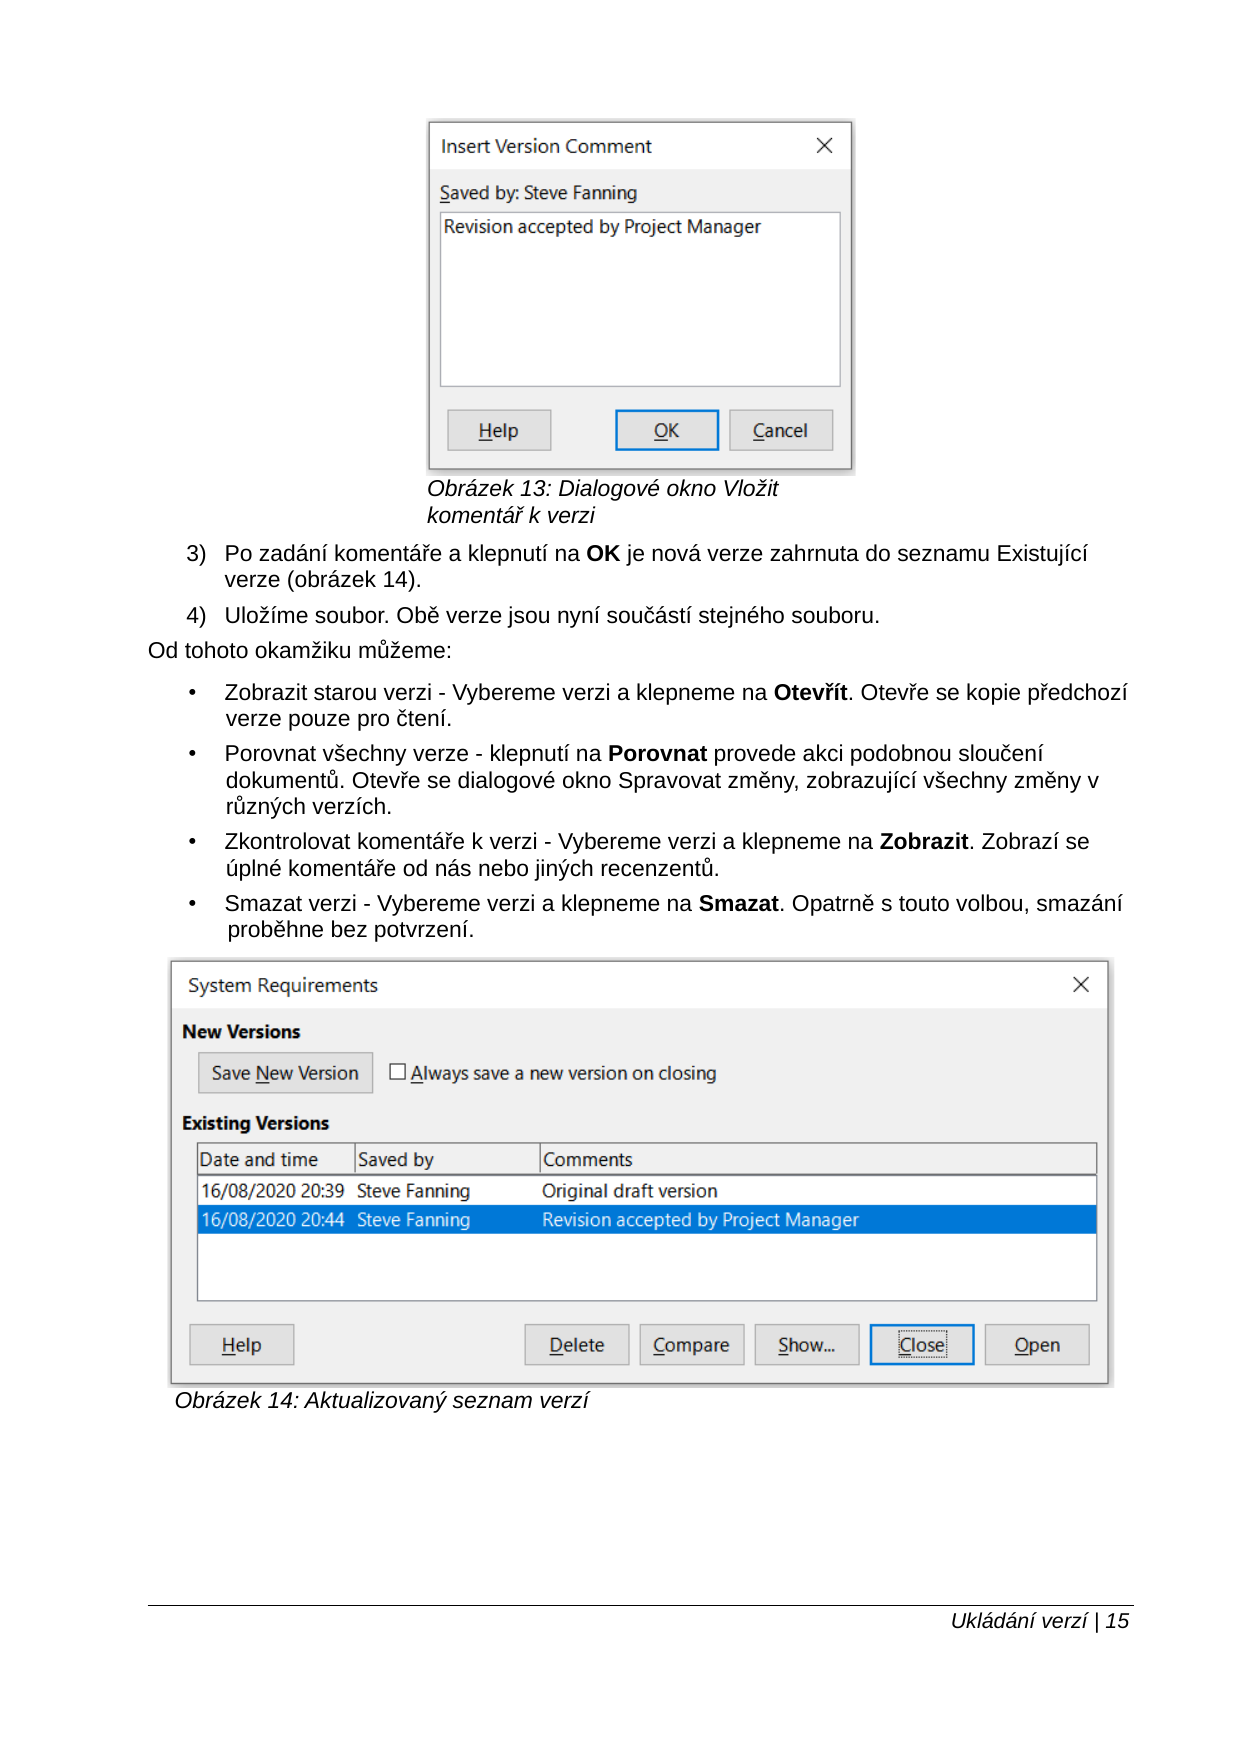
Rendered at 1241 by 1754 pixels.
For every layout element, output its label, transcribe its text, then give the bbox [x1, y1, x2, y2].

text Obrázek 14: Aktualizovaný seznam verzí [174, 1388, 1107, 1413]
text Obrázek 13: Dialogové okno Vložit komentář k verzi [427, 476, 855, 528]
list Zobrazit starou verzi - Vybereme verzi a klepneme na Otevřít. Otevře se kopie předchozí verze pouze pro čtení. [185, 676, 1134, 731]
list Smazat verzi - Vybereme verzi a klepneme na Smazat. Opatrně s touto volbou, smazání proběhne bez potvrzení. [185, 887, 1134, 945]
text Od tohoto okamžiku můžeme: [148, 637, 1134, 663]
list Zkontrolovat komentáře k verzi - Vybereme verzi a klepneme na Zobrazit. Zobrazí se úplné komentáře od nás nebo jiných recenzentů. [185, 825, 1134, 881]
picture [425, 118, 856, 476]
list Porovnat všechny verze - klepnutí na Porovnat provede akci podobnou sloučení dokumentů. Otevře se dialogové okno Spravovat změny, zobrazující všechny změny v různých verzích. [185, 737, 1134, 819]
list Po zadání komentáře a klepnutí na OK je nová verze zahrnuta do seznamu Existující verze (obrázek 14). [207, 540, 1134, 593]
picture [167, 957, 1115, 1388]
list Uložíme soubor. Obě verze jsou nyní součástí stejného souboru. [207, 602, 1134, 628]
